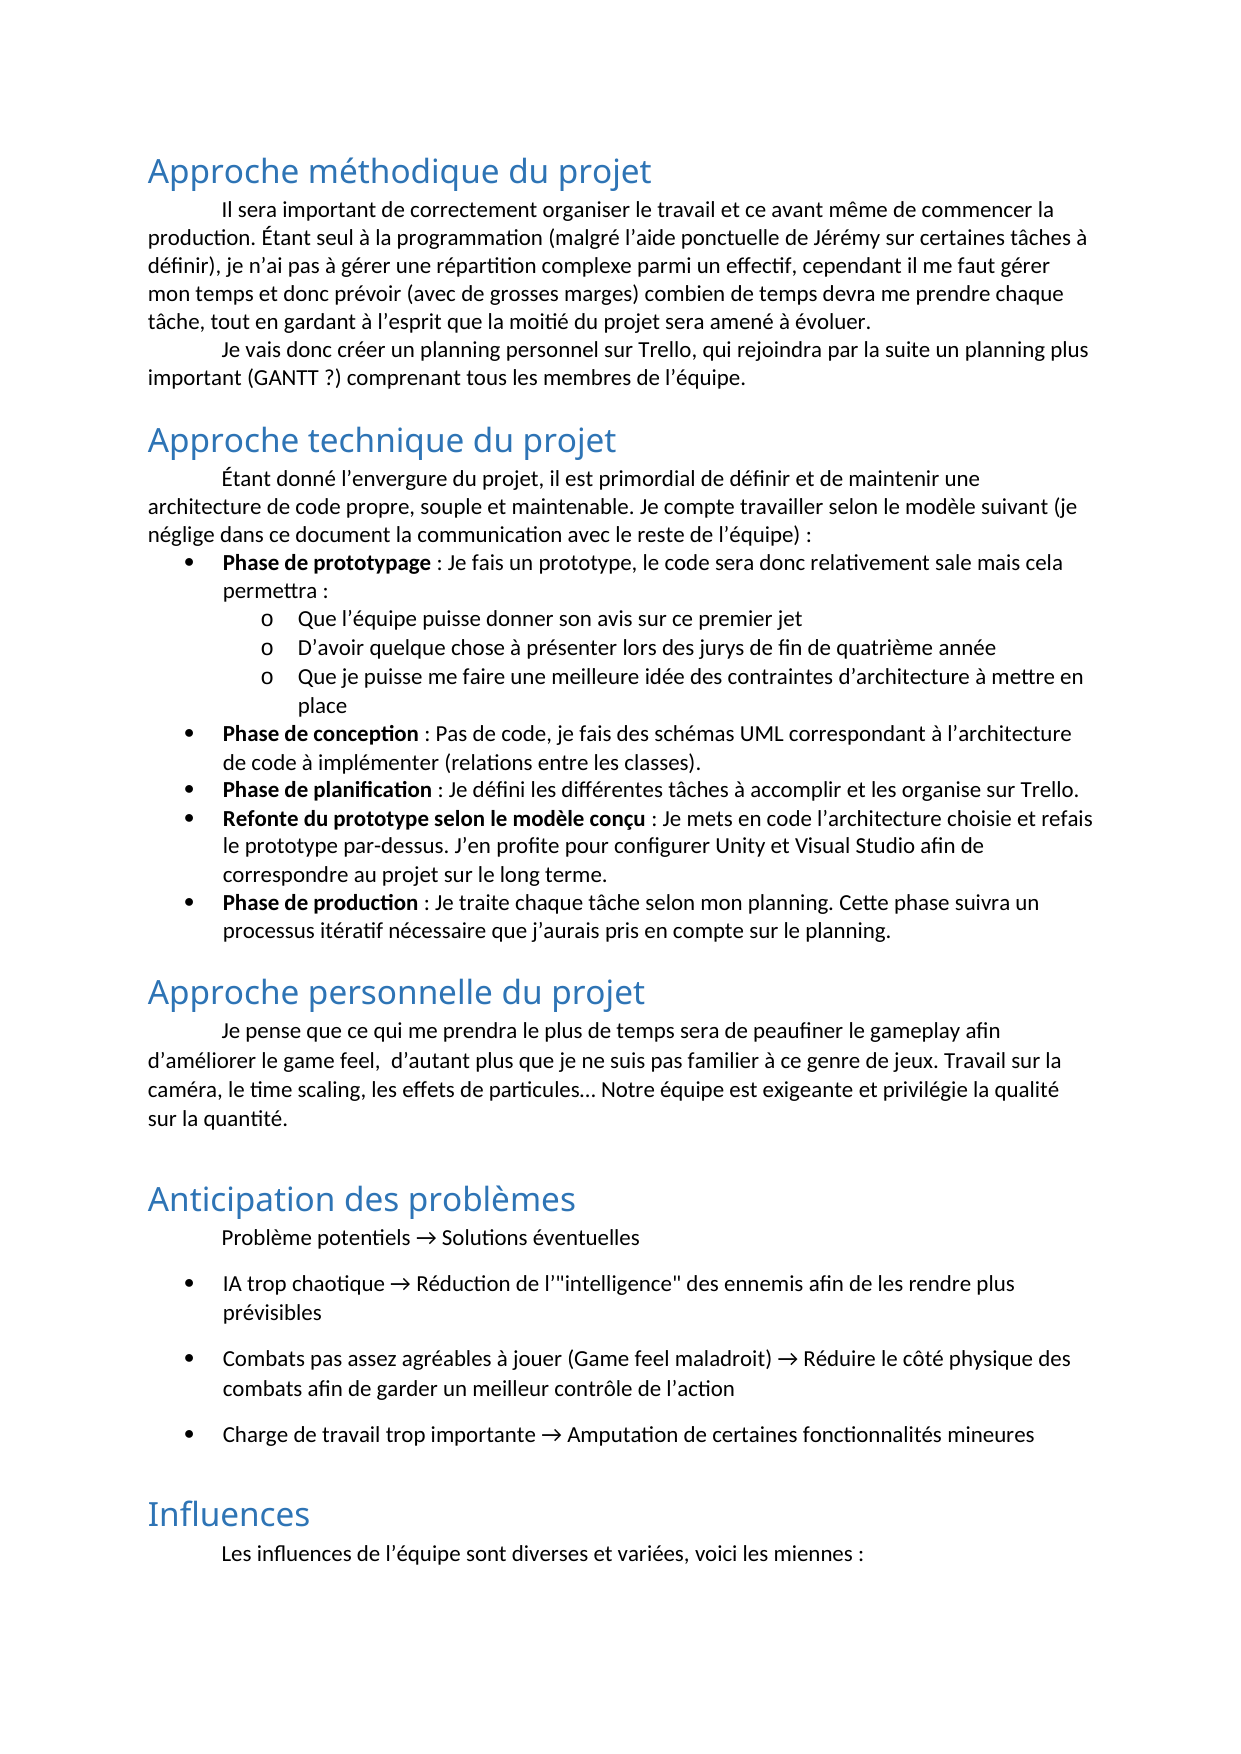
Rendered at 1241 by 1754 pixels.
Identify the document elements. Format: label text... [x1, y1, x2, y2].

text Il sera important de correctement organiser le travail et ce avant même de commencer la production. Étant seul à la programmation (malgré l’aide ponctuelle de Jérémy sur certaines tâches à définir), je n’ai pas à gérer une répartition complexe parmi un effectif, cependant il me faut gérer mon temps et donc prévoir (avec de grosses marges) combien de temps devra me prendre chaque tâche, tout en gardant à l’esprit que la moitié du projet sera amené à évoluer. [148, 195, 1093, 335]
subtitle Approche méthodique du projet [148, 148, 1093, 193]
list Refonte du prototype selon le modèle conçu : Je mets en code l’architecture choisie et refais le prototype par-dessus. J’en profite pour configurer Unity et Visual Studio afin de correspondre au projet sur le long terme. [185, 804, 1093, 888]
list Que je puisse me faire une meilleure idée des contraintes d’architecture à mettre en place [260, 662, 1093, 719]
list Phase de planification : Je défini les différentes tâches à accomplir et les organise sur Trello. [185, 776, 1093, 804]
text Je vais donc créer un planning personnel sur Trello, qui rejoindra par la suite un planning plus important (GANTT ?) comprenant tous les membres de l’équipe. [148, 335, 1093, 391]
subtitle Influences [148, 1491, 1093, 1536]
list Phase de prototypage : Je fais un prototype, le code sera donc relativement sale mais cela permettra : [185, 548, 1093, 604]
subtitle Approche personnelle du projet [148, 969, 1093, 1014]
subtitle Approche technique du projet [148, 416, 1093, 462]
subtitle Anticipation des problèmes [148, 1176, 1093, 1221]
list Charge de travail trop importante → Amputation de certaines fonctionnalités mineures [185, 1420, 1093, 1448]
text Les influences de l’équipe sont diverses et variées, voici les miennes : [148, 1539, 1093, 1567]
text Je pense que ce qui me prendra le plus de temps sera de peaufiner le gameplay afin d’améliorer le game feel, d’autant plus que je ne suis pas familier à ce genre de jeux. Travail sur la caméra, le time scaling, les effets de particules… Notre équipe est exigeante et privilégie la qualité sur la quantité. [148, 1016, 1093, 1132]
list IA trop chaotique → Réduction de l’"intelligence" des ennemis afin de les rendre plus prévisibles [185, 1269, 1093, 1327]
list Phase de production : Je traite chaque tâche selon mon planning. Cette phase suivra un processus itératif nécessaire que j’aurais pris en compte sur le planning. [185, 888, 1093, 944]
list Phase de conception : Pas de code, je fais des schémas UML correspondant à l’architecture de code à implémenter (relations entre les classes). [185, 719, 1093, 776]
text Étant donné l’envergure du projet, il est primordial de définir et de maintenir une architecture de code propre, souple et maintenable. Je compte travailler selon le modèle suivant (je néglige dans ce document la communication avec le reste de l’équipe) : [148, 464, 1093, 548]
list D’avoir quelque chose à présenter lors des jurys de fin de quatrième année [260, 633, 1093, 662]
list Que l’équipe puisse donner son avis sur ce premier jet [260, 604, 1093, 633]
text Problème potentiels → Solutions éventuelles [148, 1223, 1093, 1251]
list Combats pas assez agréables à jouer (Game feel maladroit) → Réduire le côté physique des combats afin de garder un meilleur contrôle de l’action [185, 1344, 1093, 1402]
